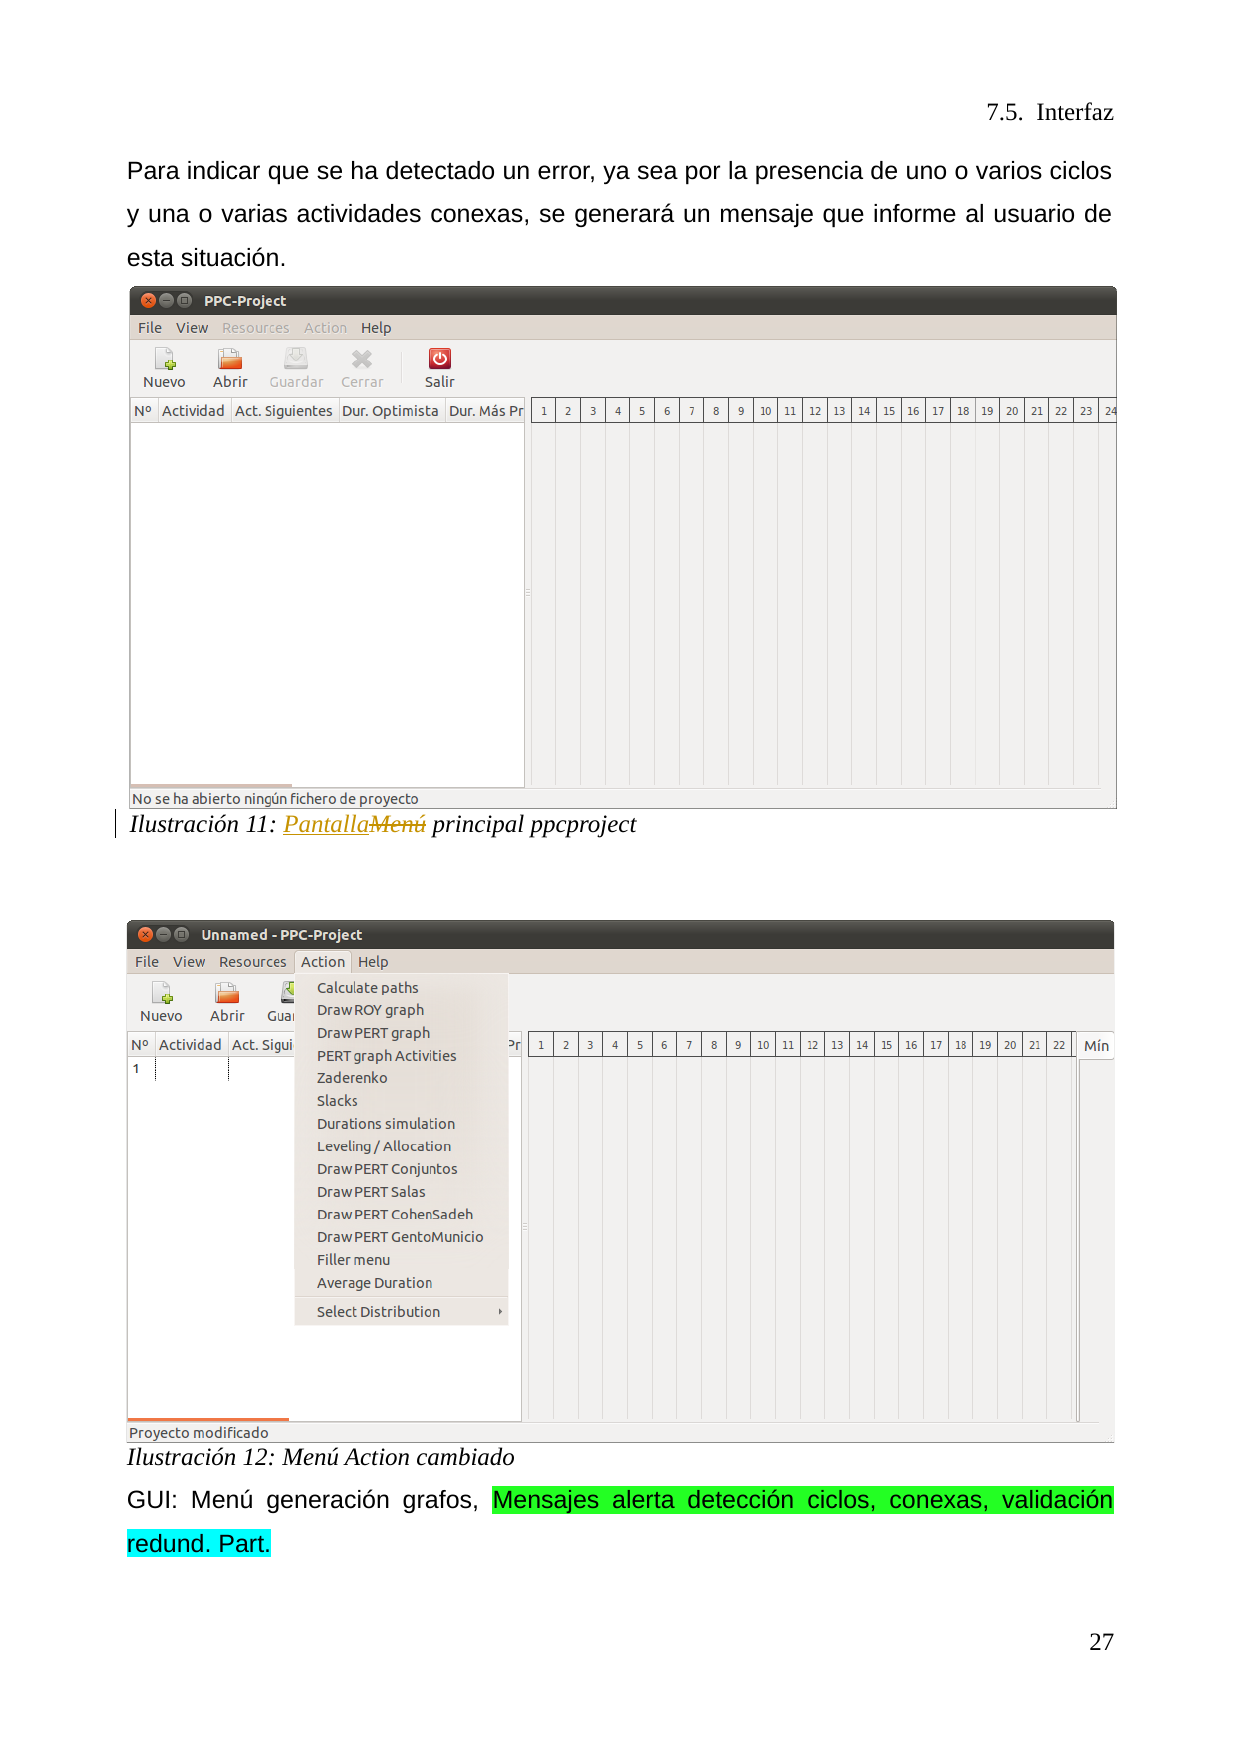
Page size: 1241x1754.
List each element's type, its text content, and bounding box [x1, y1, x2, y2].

text [127, 908, 1114, 920]
text Para indicar que se ha detectado un error, ya sea por la presencia de uno o varios ciclos y una o varias actividades conexas, se generará un mensaje que informe al usuario de esta situación. [127, 156, 1114, 271]
text Ilustración 11: Pantalla principal ppcproject [129, 809, 1117, 838]
picture [129, 286, 1117, 809]
text [129, 274, 1117, 286]
text Ilustración 12: Menú Action cambiado [127, 1443, 1114, 1471]
text GUI: Menú generación grafos, Mensajes alerta detección ciclos, conexas, validación redund. Part. [127, 1471, 1114, 1557]
picture [126, 920, 1115, 1443]
